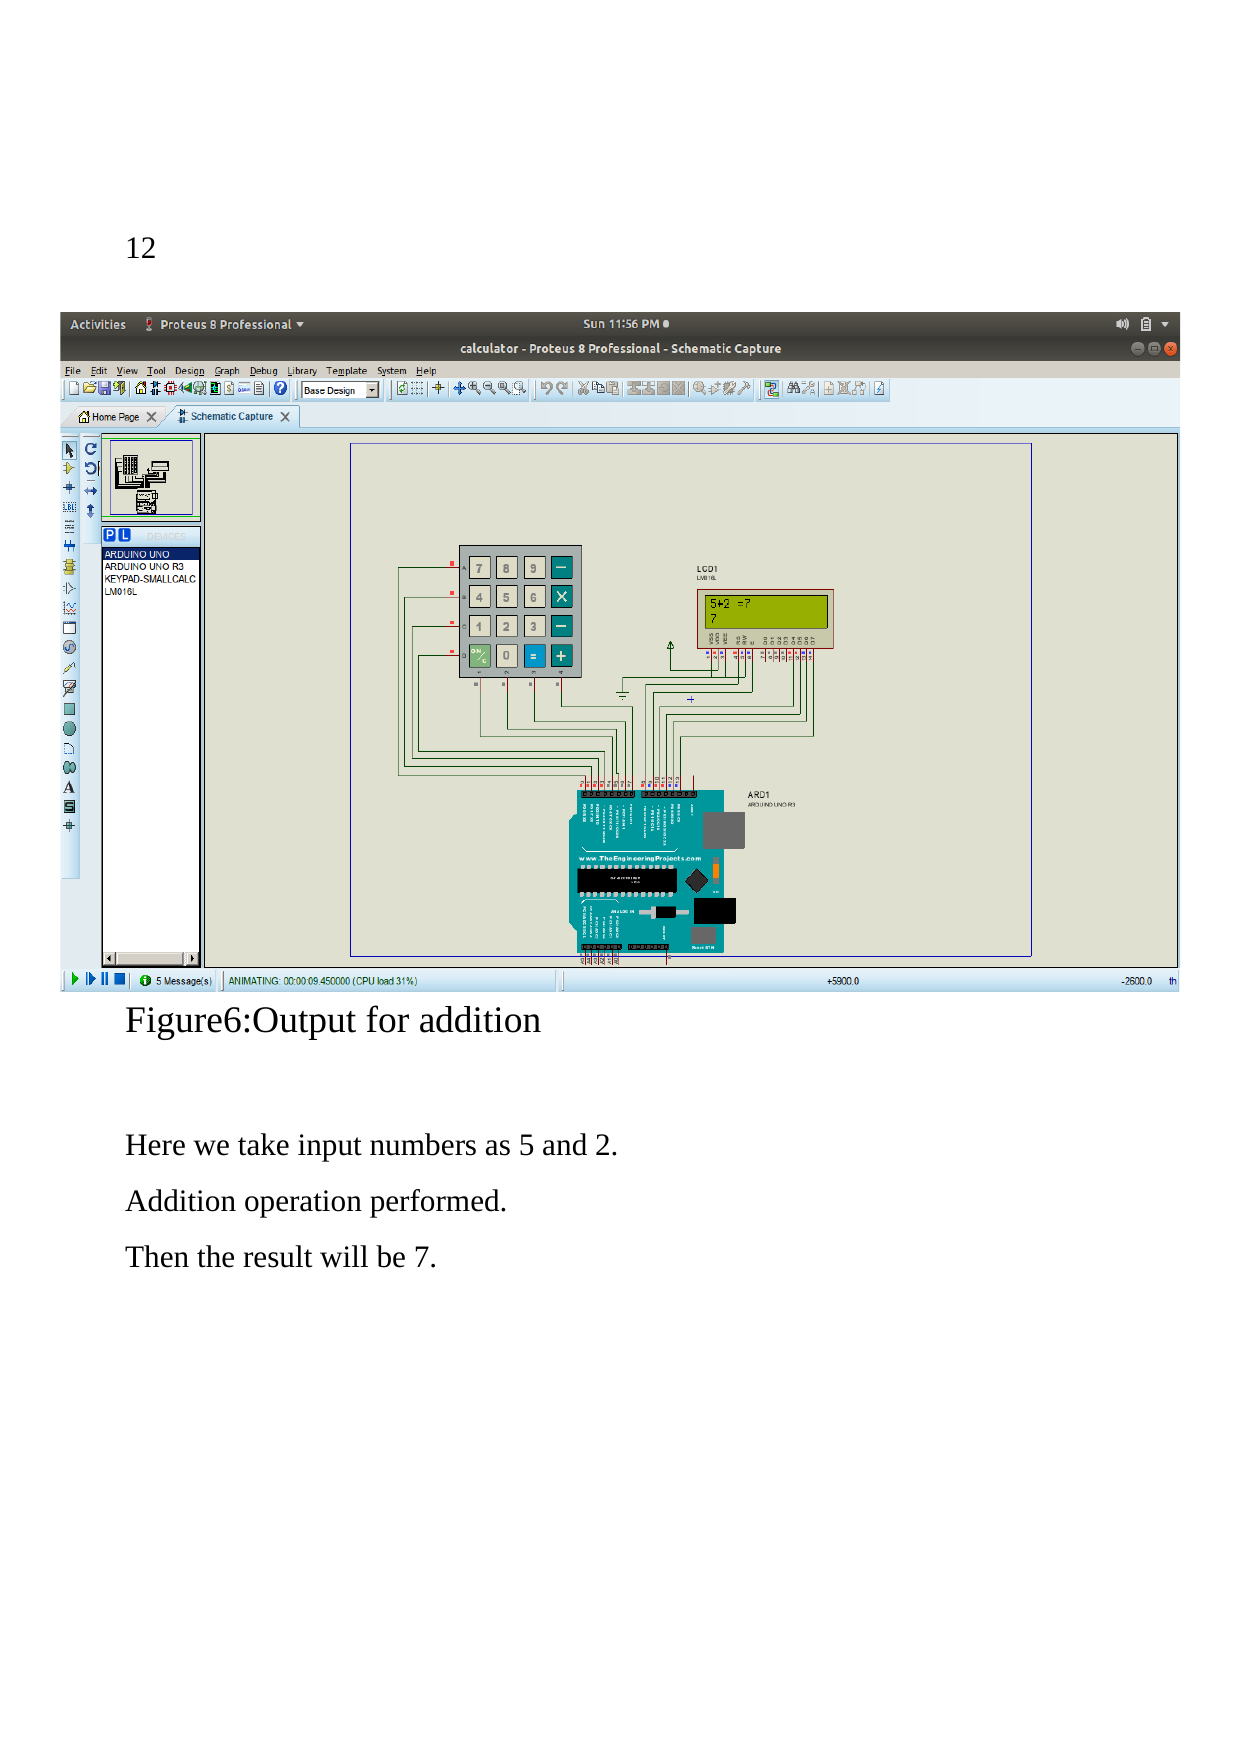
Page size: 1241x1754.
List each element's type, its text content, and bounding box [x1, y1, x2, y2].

text [125, 286, 1122, 312]
text Figure6:Output for addition [125, 992, 1122, 1041]
text Addition operation performed. [125, 1182, 1122, 1218]
text 12 [125, 230, 1122, 266]
text Then the result will be 7. [125, 1238, 1122, 1274]
picture [60, 312, 1181, 992]
text Here we take input numbers as 5 and 2. [125, 1126, 1122, 1162]
